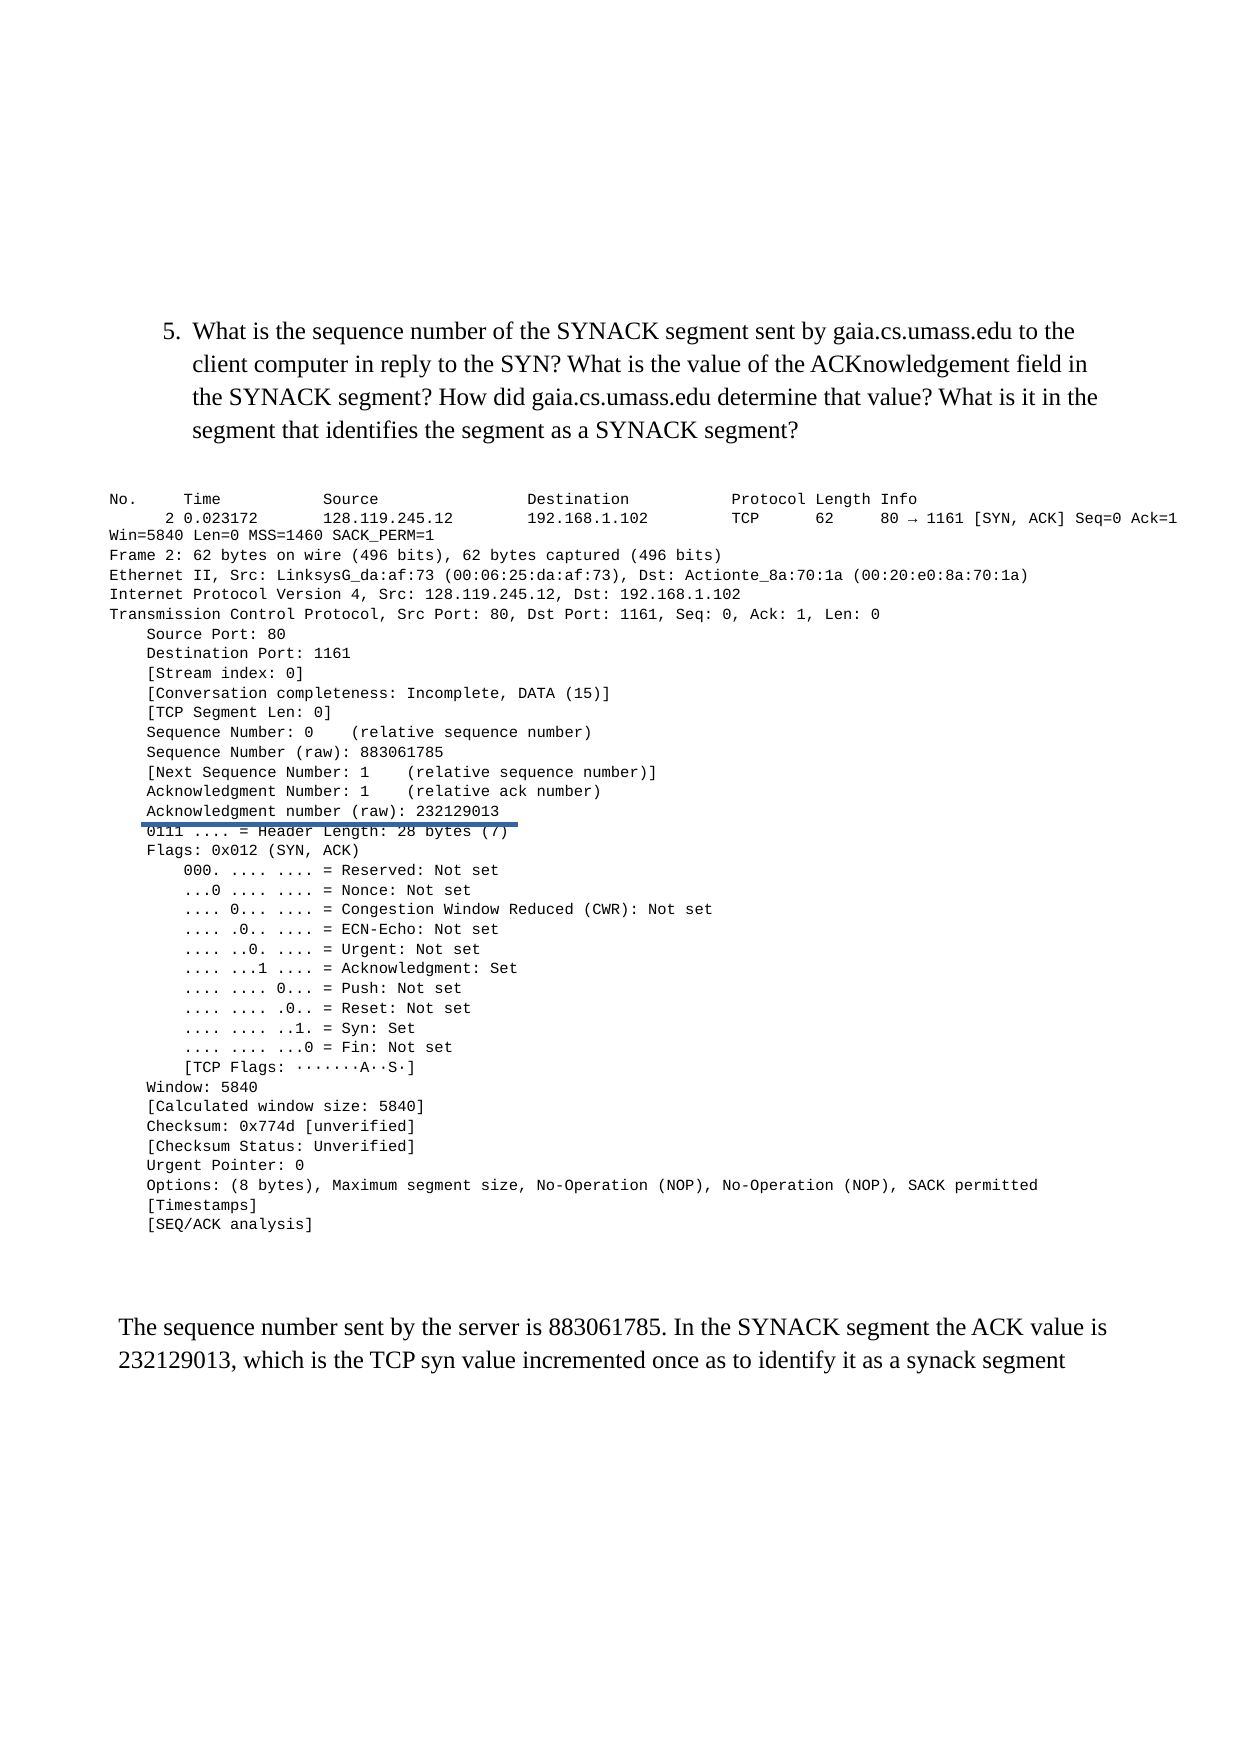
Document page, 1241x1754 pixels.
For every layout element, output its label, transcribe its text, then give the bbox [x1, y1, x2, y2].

text The sequence number sent by the server is 883061785. In the SYNACK segment the ACK value is 232129013, which is the TCP syn value incremented once as to identify it as a synack segment [118, 1312, 1122, 1374]
list What is the sequence number of the SYNACK segment sent by gaia.cs.umass.edu to the client computer in reply to the SYN? What is the value of the ACKnowledgement field in the SYNACK segment? How did gaia.cs.umass.edu determine that value? What is it in the segment that identifies the segment as a SYNACK segment? [162, 316, 1122, 444]
